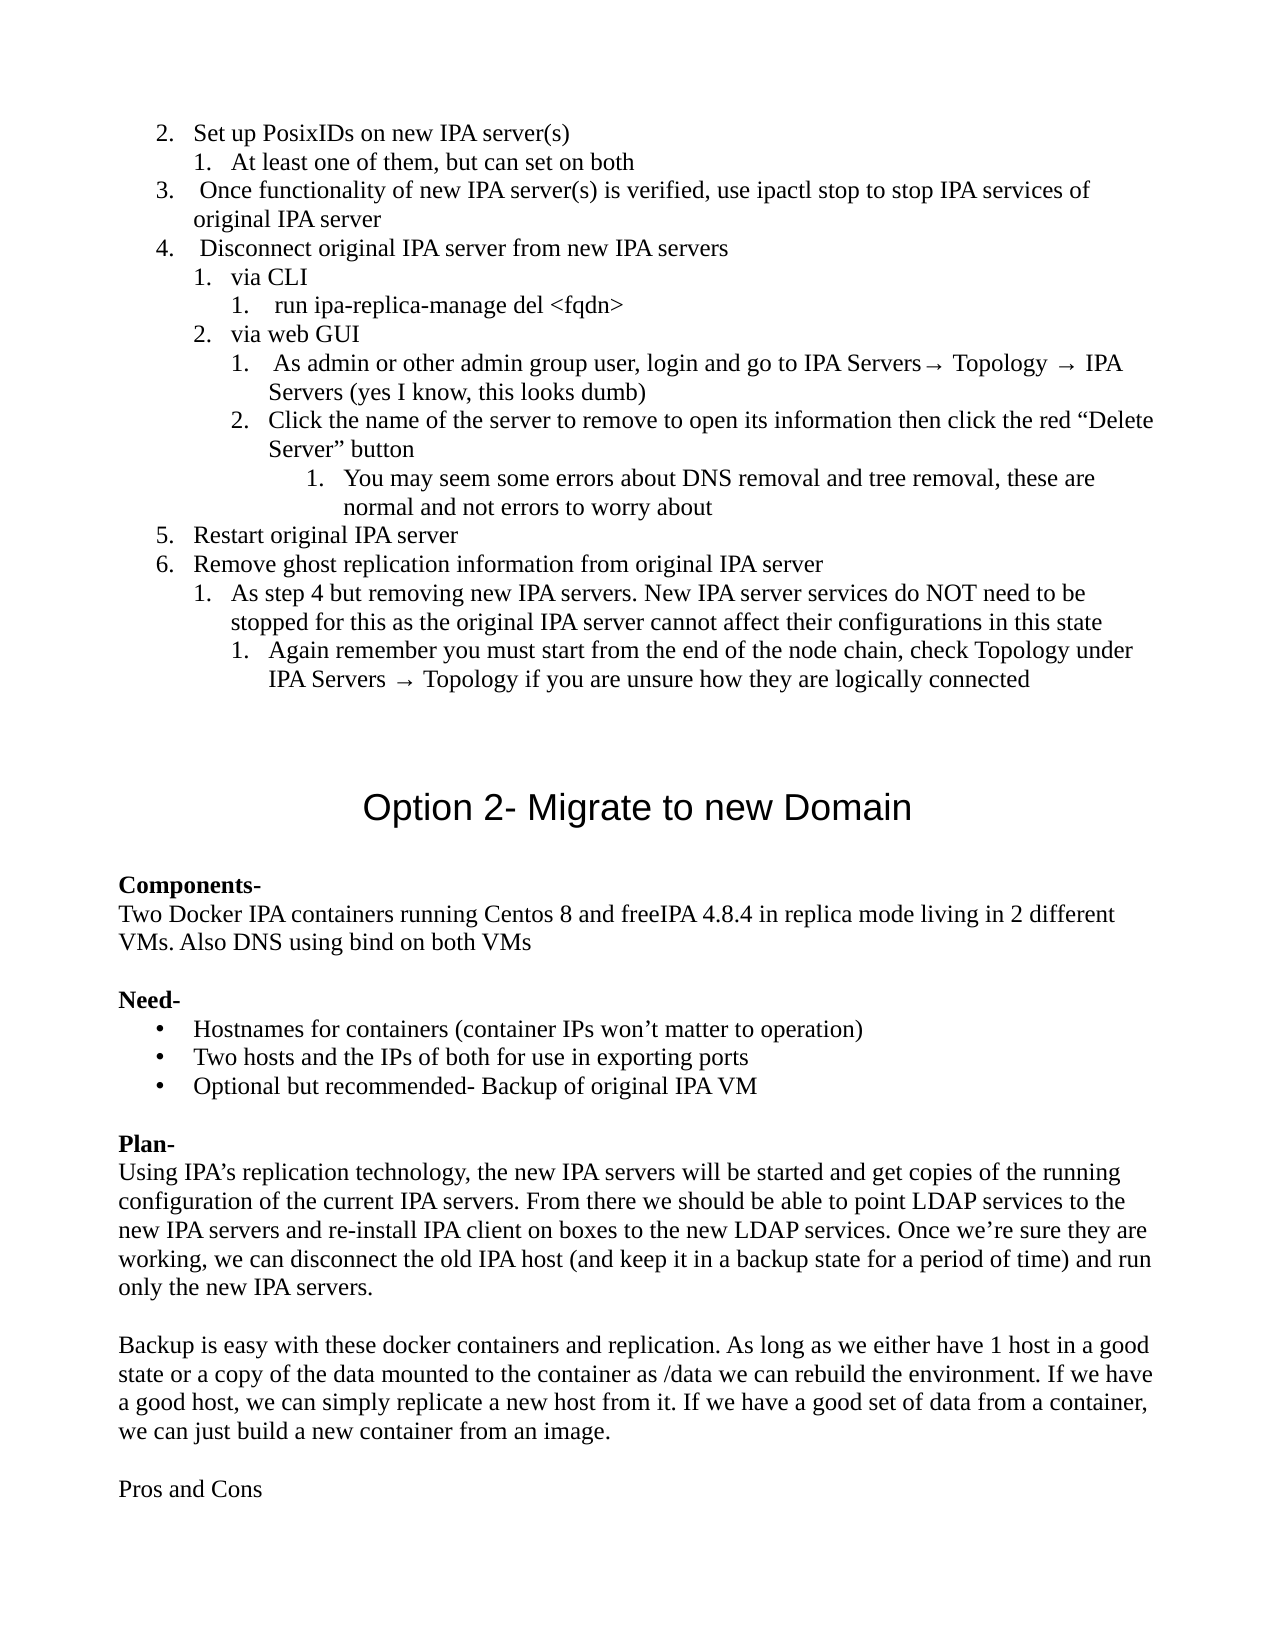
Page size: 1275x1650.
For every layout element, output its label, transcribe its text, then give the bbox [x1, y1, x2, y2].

list Disconnect original IPA server from new IPA servers [156, 233, 1157, 262]
text Using IPA’s replication technology, the new IPA servers will be started and get copies of the running configuration of the current IPA servers. From there we should be able to point LDAP services to the new IPA servers and re-install IPA client on boxes to the new LDAP services. Once we’re sure they are working, we can disconnect the old IPA host (and keep it in a backup state for a period of time) and run only the new IPA servers. [118, 1157, 1157, 1301]
list Click the name of the server to remove to open its information then click the red “Delete Server” button [231, 406, 1157, 463]
list As admin or other admin group user, login and go to IPA Servers→ Topology → IPA Servers (yes I know, this looks dumb) [231, 348, 1157, 406]
list run ipa-replica-manage del <fqdn> [231, 291, 1157, 319]
text Two Docker IPA containers running Centos 8 and freeIPA 4.8.4 in replica mode living in 2 different VMs. Also DNS using bind on both VMs [118, 899, 1157, 956]
list via web GUI [193, 319, 1157, 348]
text Components- [118, 870, 1157, 899]
list You may seem some errors about DNS removal and tree removal, these are normal and not errors to worry about [306, 463, 1157, 521]
list Optional but recommended- Backup of original IPA VM [156, 1071, 1157, 1100]
list Two hosts and the IPs of both for use in exporting ports [156, 1042, 1157, 1071]
list Again remember you must start from the end of the node chain, check Topology under IPA Servers → Topology if you are unsure how they are logically connected [231, 636, 1157, 693]
list Once functionality of new IPA server(s) is verified, use ipactl stop to stop IPA services of original IPA server [156, 176, 1157, 233]
text Pros and Cons [118, 1474, 1157, 1502]
list Remove ghost replication information from original IPA server [156, 549, 1157, 578]
list via CLI [193, 262, 1157, 291]
text Backup is easy with these docker containers and replication. As long as we either have 1 host in a good state or a copy of the data mounted to the container as /data we can rebuild the environment. If we have a good host, we can simply replicate a new host from it. If we have a good set of data from a container, we can just build a new container from an image. [118, 1330, 1157, 1445]
list Set up PosixIDs on new IPA server(s) [156, 118, 1157, 147]
text Plan- [118, 1129, 1157, 1157]
list Hostnames for containers (container IPs won’t matter to operation) [156, 1014, 1157, 1042]
list Restart original IPA server [156, 521, 1157, 549]
subtitle Option 2- Migrate to new Domain [118, 786, 1157, 829]
list At least one of them, but can set on both [193, 147, 1157, 176]
list As step 4 but removing new IPA servers. New IPA server services do NOT need to be stopped for this as the original IPA server cannot affect their configurations in this state [193, 578, 1157, 636]
text Need- [118, 985, 1157, 1014]
